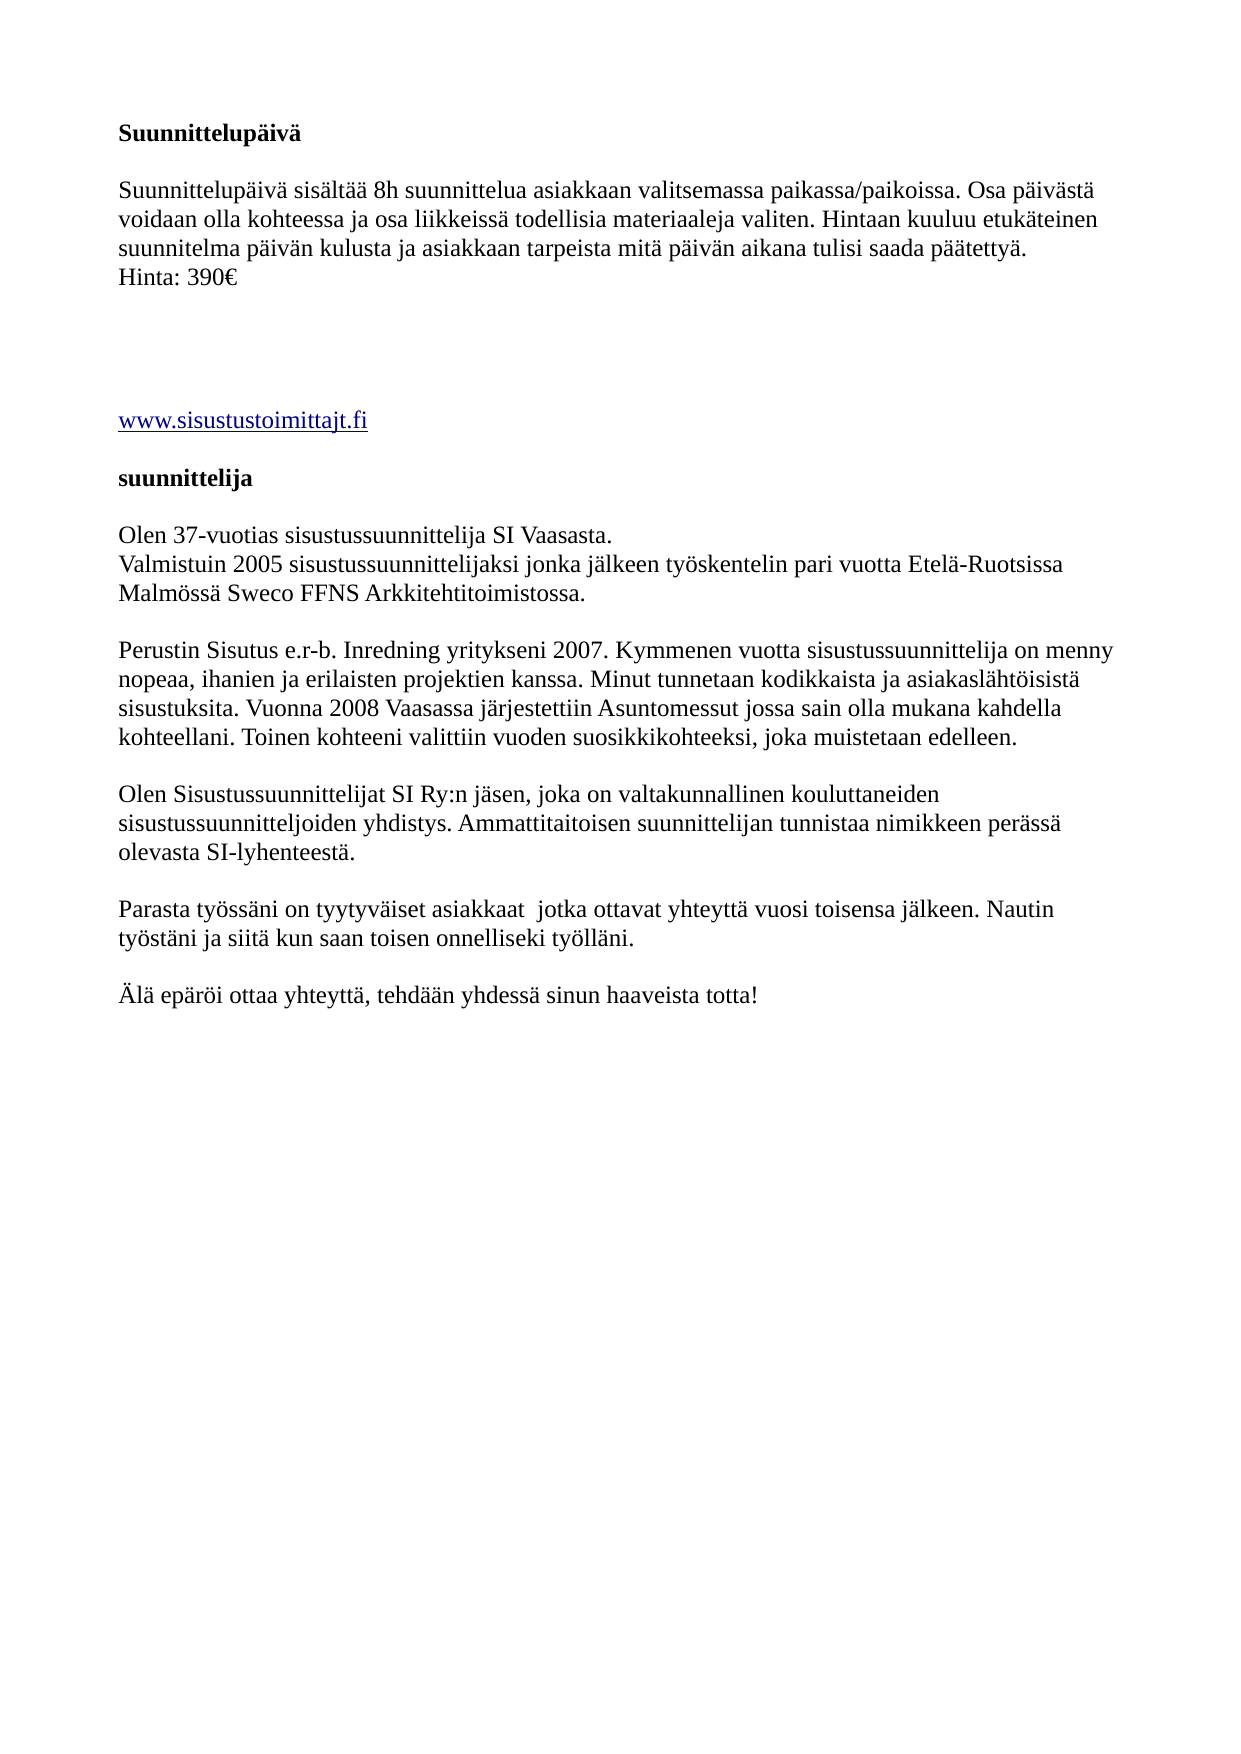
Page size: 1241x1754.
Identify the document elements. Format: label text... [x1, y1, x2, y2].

text Parasta työssäni on tyytyväiset asiakkaat jotka ottavat yhteyttä vuosi toisensa jälkeen. Nautin työstäni ja siitä kun saan toisen onnelliseki työlläni. [118, 894, 1122, 952]
text Perustin Sisutus e.r-b. Inredning yritykseni 2007. Kymmenen vuotta sisustussuunnittelija on menny nopeaa, ihanien ja erilaisten projektien kanssa. Minut tunnetaan kodikkaista ja asiakaslähtöisistä sisustuksita. Vuonna 2008 Vaasassa järjestettiin Asuntomessut jossa sain olla mukana kahdella kohteellani. Toinen kohteeni valittiin vuoden suosikkikohteeksi, joka muistetaan edelleen. [118, 636, 1122, 751]
text Olen Sisustussuunnittelijat SI Ry:n jäsen, joka on valtakunnallinen kouluttaneiden sisustussuunnitteljoiden yhdistys. Ammattitaitoisen suunnittelijan tunnistaa nimikkeen perässä olevasta SI-lyhenteestä. [118, 779, 1122, 866]
text Älä epäröi ottaa yhteyttä, tehdään yhdessä sinun haaveista totta! [118, 981, 1122, 1009]
text Valmistuin 2005 sisustussuunnittelijaksi jonka jälkeen työskentelin pari vuotta Etelä-Ruotsissa Malmössä Sweco FFNS Arkkitehtitoimistossa. [118, 549, 1122, 607]
text Hinta: 390€ [118, 262, 1122, 291]
text www.sisustustoimittajt.fi [118, 406, 1122, 434]
text suunnittelija [118, 463, 1122, 492]
text Suunnittelupäivä [118, 118, 1122, 147]
text Suunnittelupäivä sisältää 8h suunnittelua asiakkaan valitsemassa paikassa/paikoissa. Osa päivästä voidaan olla kohteessa ja osa liikkeissä todellisia materiaaleja valiten. Hintaan kuuluu etukäteinen suunnitelma päivän kulusta ja asiakkaan tarpeista mitä päivän aikana tulisi saada päätettyä. [118, 176, 1122, 262]
text Olen 37-vuotias sisustussuunnittelija SI Vaasasta. [118, 521, 1122, 549]
